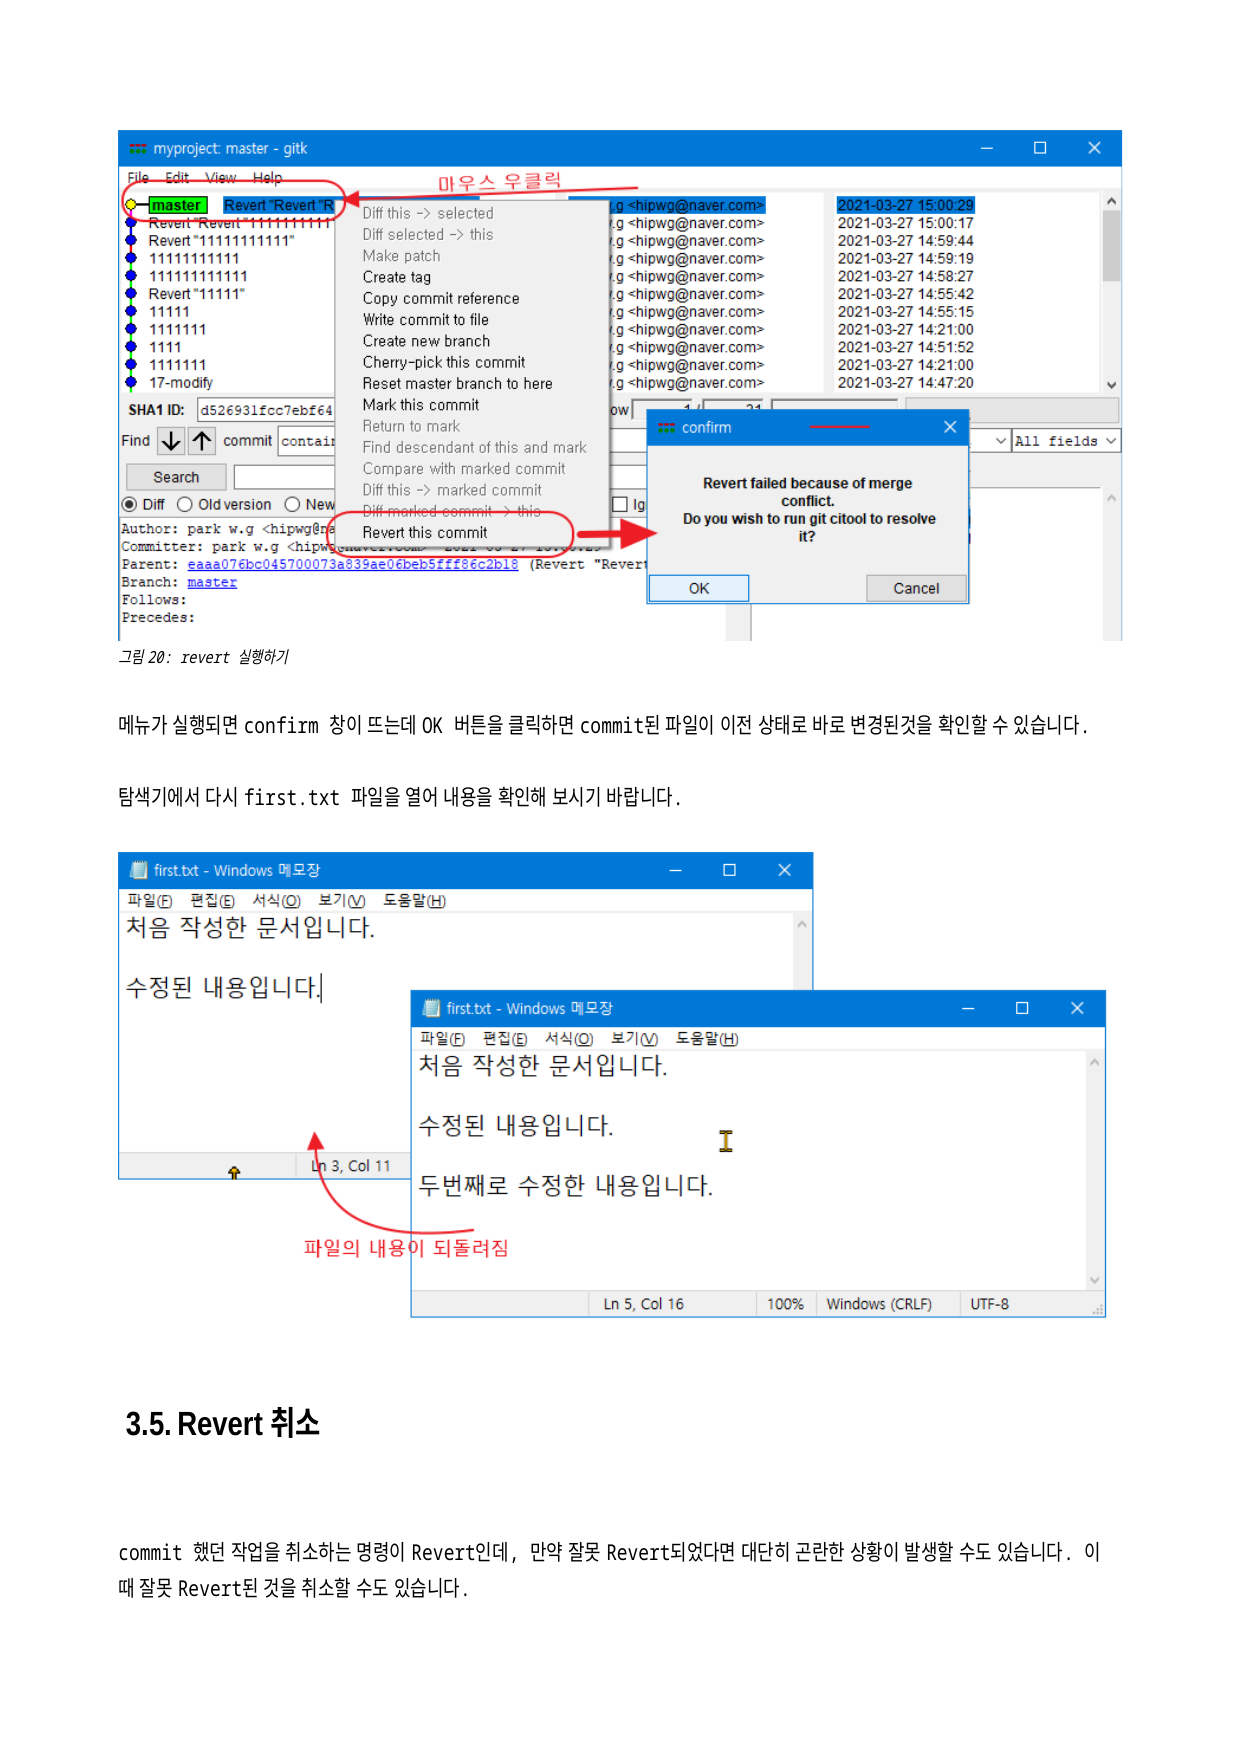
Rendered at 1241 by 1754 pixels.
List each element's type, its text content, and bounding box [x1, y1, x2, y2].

text commit 했던 작업을 취소하는 명령이 Revert인데, 만약 잘못 Revert되었다면 대단히 곤란한 상황이 발생할 수도 있습니다. 이 때 잘못 Revert된 것을 취소할 수도 있습니다. [118, 1534, 1122, 1603]
subtitle Revert 취소 [118, 1397, 1122, 1445]
text 메뉴가 실행되면 confirm 창이 뜨는데 OK 버튼을 클릭하면 commit된 파일이 이전 상태로 바로 변경된것을 확인할 수 있습니다. [118, 708, 1122, 740]
text 탐색기에서 다시 first.txt 파일을 열어 내용을 확인해 보시기 바랍니다. [118, 780, 1122, 812]
picture [118, 130, 1123, 641]
text 그림 19: revert 실행하기 [118, 641, 1122, 669]
picture [118, 852, 1123, 1337]
